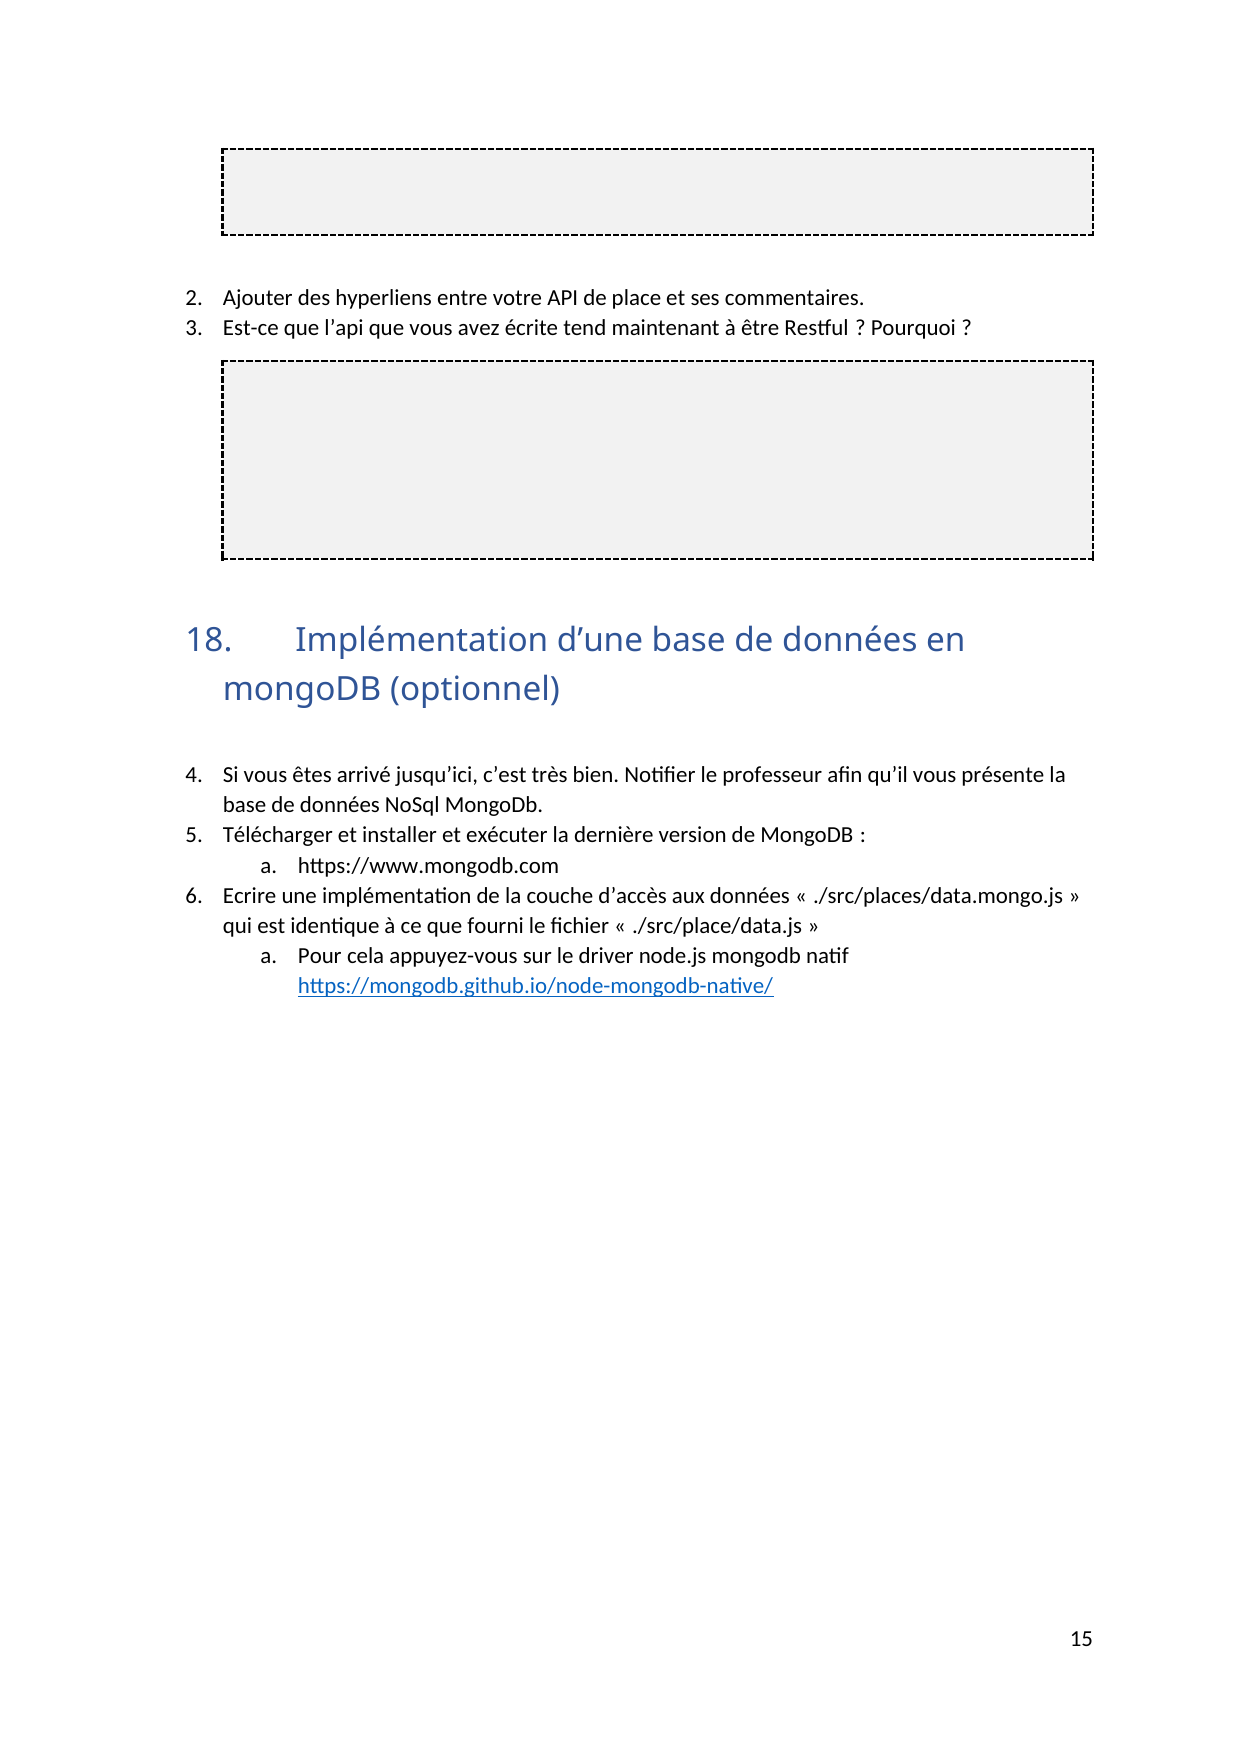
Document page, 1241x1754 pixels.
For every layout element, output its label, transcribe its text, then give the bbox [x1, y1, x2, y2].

table_header [223, 360, 1093, 558]
list Télécharger et installer et exécuter la dernière version de MongoDB : [185, 821, 1093, 848]
list https://www.mongodb.com [260, 851, 1093, 879]
list Ajouter des hyperliens entre votre API de place et ses commentaires. [185, 283, 1093, 311]
list Pour cela appuyez-vous sur le driver node.js mongodb natif https://mongodb.github.io/node-mongodb-native/ [260, 941, 1093, 999]
list Est-ce que l’api que vous avez écrite tend maintenant à être Restful ? Pourquoi ? [185, 313, 1093, 341]
list Ecrire une implémentation de la couche d’accès aux données « ./src/places/data.mongo.js » qui est identique à ce que fourni le fichier « ./src/place/data.js » [185, 881, 1093, 939]
list Si vous êtes arrivé jusqu’ici, c’est très bien. Notifier le professeur afin qu’il vous présente la base de données NoSql MongoDb. [185, 760, 1093, 818]
table_header [223, 148, 1093, 234]
subtitle Implémentation d’une base de données en mongoDB (optionnel) [185, 615, 1093, 710]
